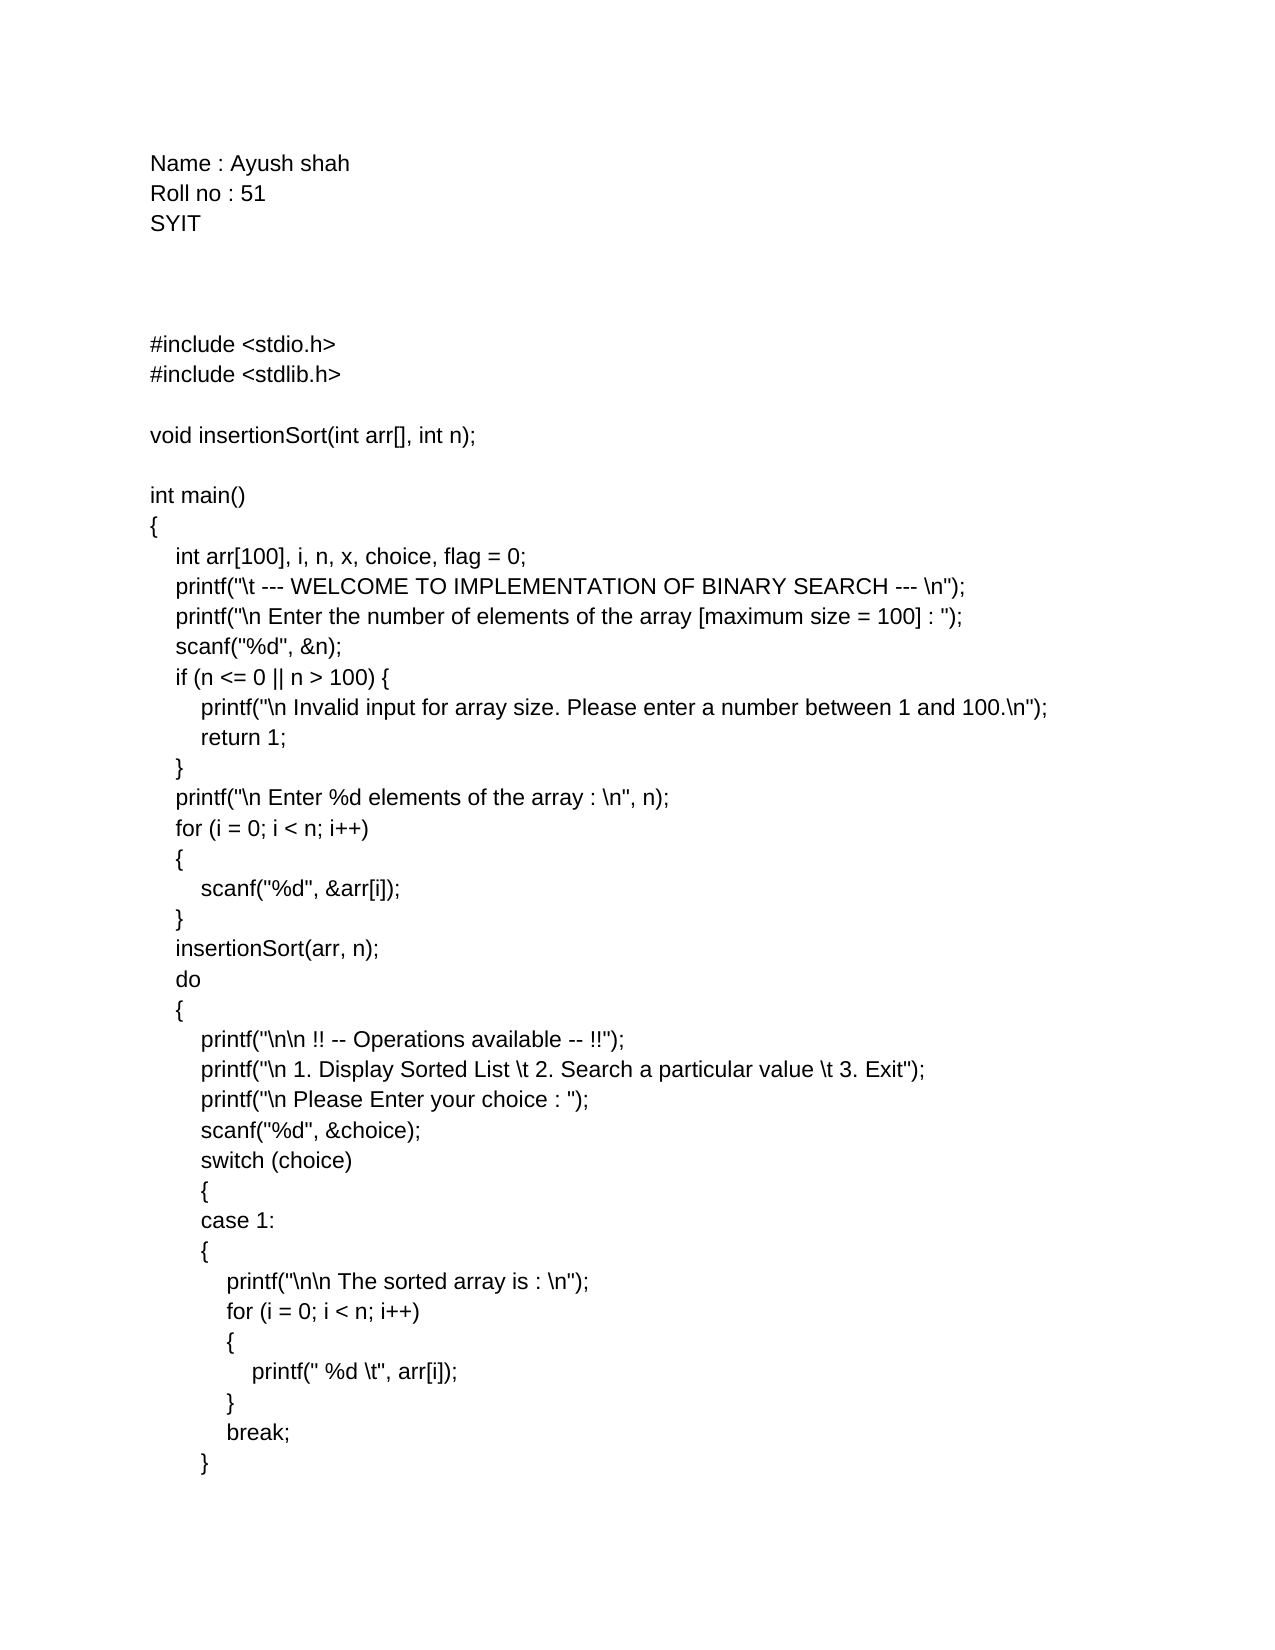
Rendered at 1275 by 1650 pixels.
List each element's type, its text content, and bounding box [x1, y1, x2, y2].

text printf("\n\n !! -- Operations available -- !!"); [150, 1026, 1125, 1052]
text scanf("%d", &arr[i]); [150, 875, 1125, 901]
text printf("\n Please Enter your choice : "); [150, 1086, 1125, 1113]
text { [150, 1177, 1125, 1203]
text int arr[100], i, n, x, choice, flag = 0; [150, 543, 1125, 569]
text int main() [150, 482, 1125, 509]
text Name : Ayush shah [150, 150, 1125, 176]
text printf("\n Enter the number of elements of the array [maximum size = 100] : "); [150, 603, 1125, 629]
text void insertionSort(int arr[], int n); [150, 422, 1125, 448]
text SYIT [150, 210, 1125, 237]
text scanf("%d", &choice); [150, 1117, 1125, 1143]
text Roll no : 51 [150, 180, 1125, 207]
text { [150, 996, 1125, 1022]
text #include <stdio.h> [150, 331, 1125, 358]
text } [150, 754, 1125, 781]
text case 1: [150, 1207, 1125, 1234]
text switch (choice) [150, 1147, 1125, 1173]
text } [150, 1449, 1125, 1475]
text #include <stdlib.h> [150, 361, 1125, 388]
text return 1; [150, 724, 1125, 750]
text printf("\n Enter %d elements of the array : \n", n); [150, 784, 1125, 811]
text } [150, 905, 1125, 932]
text printf("\n\n The sorted array is : \n"); [150, 1268, 1125, 1294]
text insertionSort(arr, n); [150, 935, 1125, 962]
text printf("\t --- WELCOME TO IMPLEMENTATION OF BINARY SEARCH --- \n"); [150, 573, 1125, 599]
text scanf("%d", &n); [150, 633, 1125, 660]
text } [150, 1388, 1125, 1415]
text { [150, 1237, 1125, 1264]
text if (n <= 0 || n > 100) { [150, 663, 1125, 690]
text printf(" %d \t", arr[i]); [150, 1358, 1125, 1385]
text { [150, 845, 1125, 871]
text for (i = 0; i < n; i++) [150, 1298, 1125, 1324]
text break; [150, 1419, 1125, 1445]
text { [150, 512, 1125, 539]
text printf("\n Invalid input for array size. Please enter a number between 1 and 100.\n"); [150, 694, 1125, 720]
text for (i = 0; i < n; i++) [150, 814, 1125, 841]
text do [150, 966, 1125, 992]
text printf("\n 1. Display Sorted List \t 2. Search a particular value \t 3. Exit"); [150, 1056, 1125, 1083]
text { [150, 1328, 1125, 1354]
